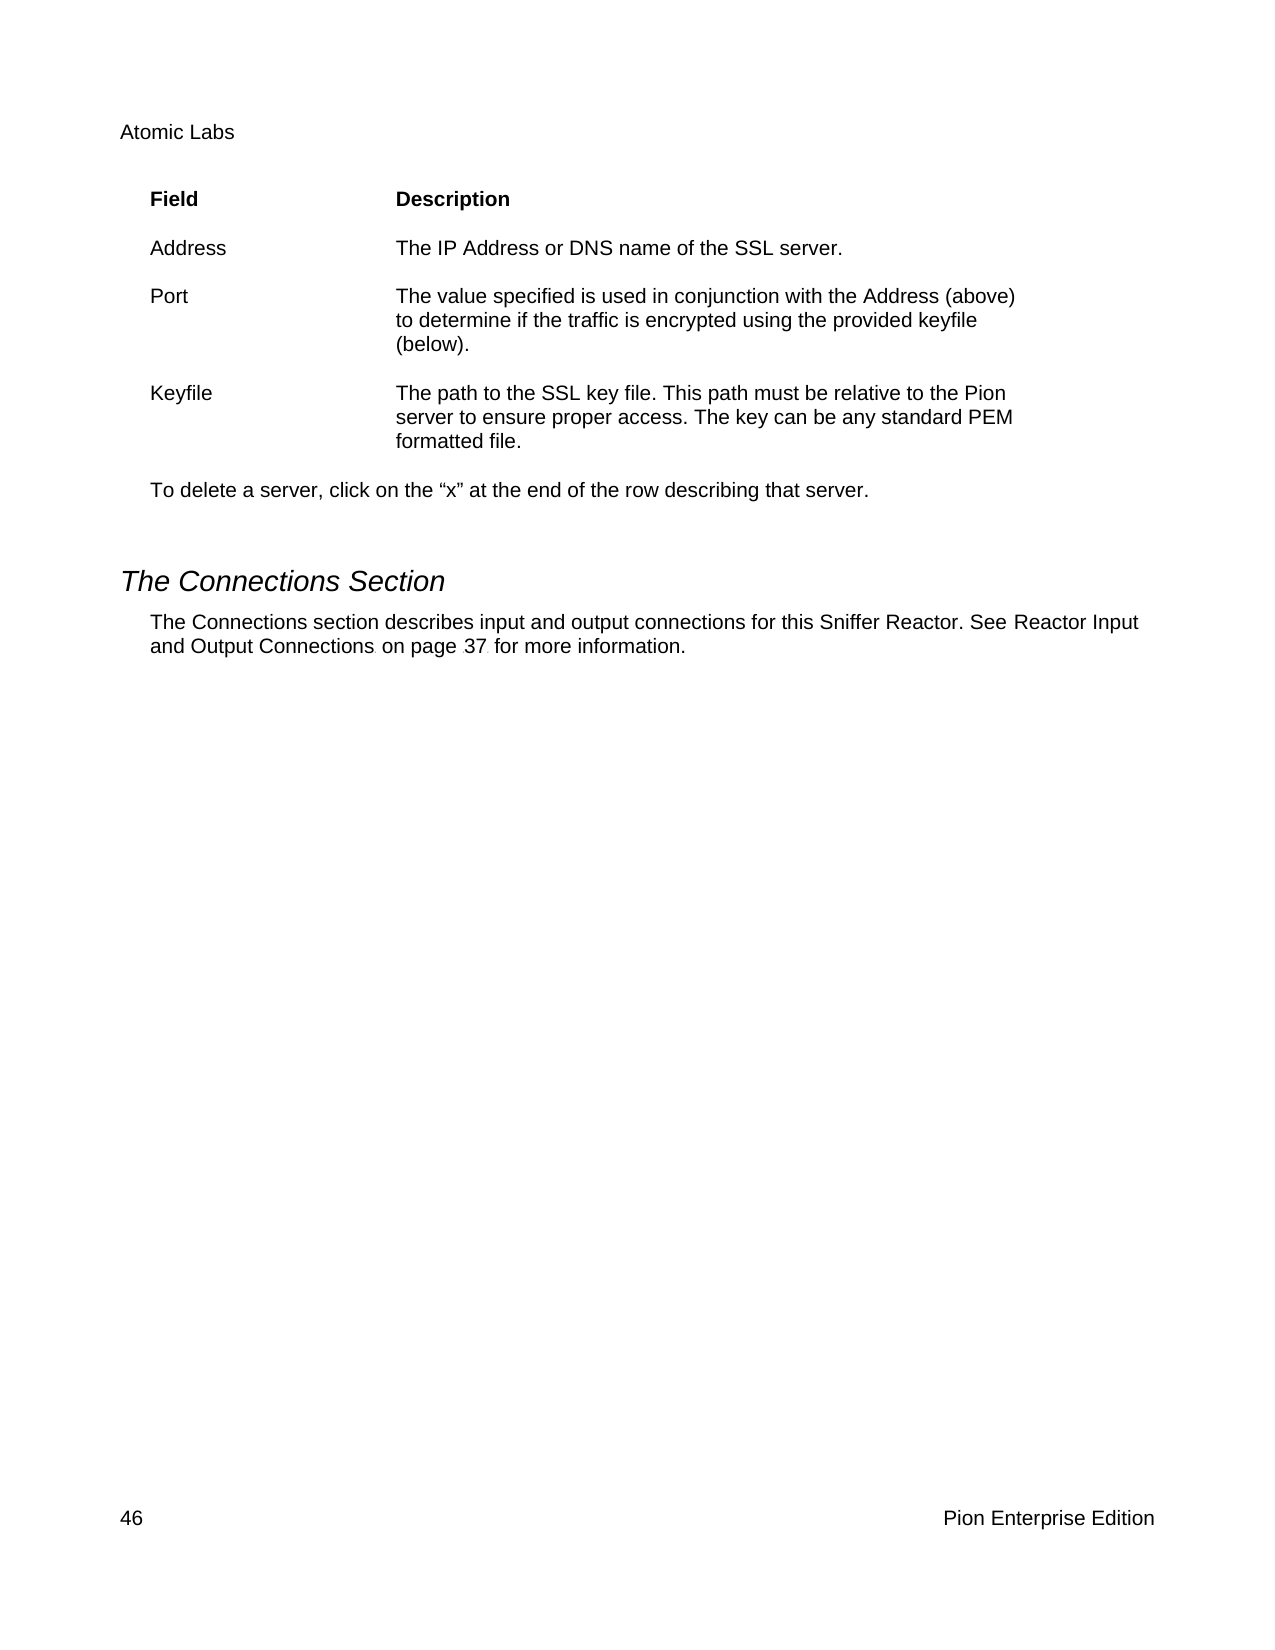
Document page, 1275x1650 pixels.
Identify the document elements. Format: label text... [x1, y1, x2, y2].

table_cell The path to the SSL key file. This path must be relative to the Pion server to ensure proper access. The key can be any standard PEM formatted file. [354, 369, 1031, 466]
table_header Field [109, 174, 354, 223]
text To delete a server, click on the “x” at the end of the row describing that server. [150, 478, 1155, 502]
table_cell Port [109, 272, 354, 369]
table_cell Address [109, 223, 354, 272]
text The Connections section describes input and output connections for this Sniffer Reactor. See Reactor Input and Output ConnectionsX on page X37X for more information. [150, 609, 1155, 657]
table_header Description [354, 174, 1031, 223]
table_cell The IP Address or DNS name of the SSL server. [354, 223, 1031, 272]
table_cell The value specified is used in conjunction with the Address (above) to determine if the traffic is encrypted using the provided keyfile (below). [354, 272, 1031, 369]
subtitle The Connections Section [120, 563, 1155, 597]
table_cell Keyfile [109, 369, 354, 466]
